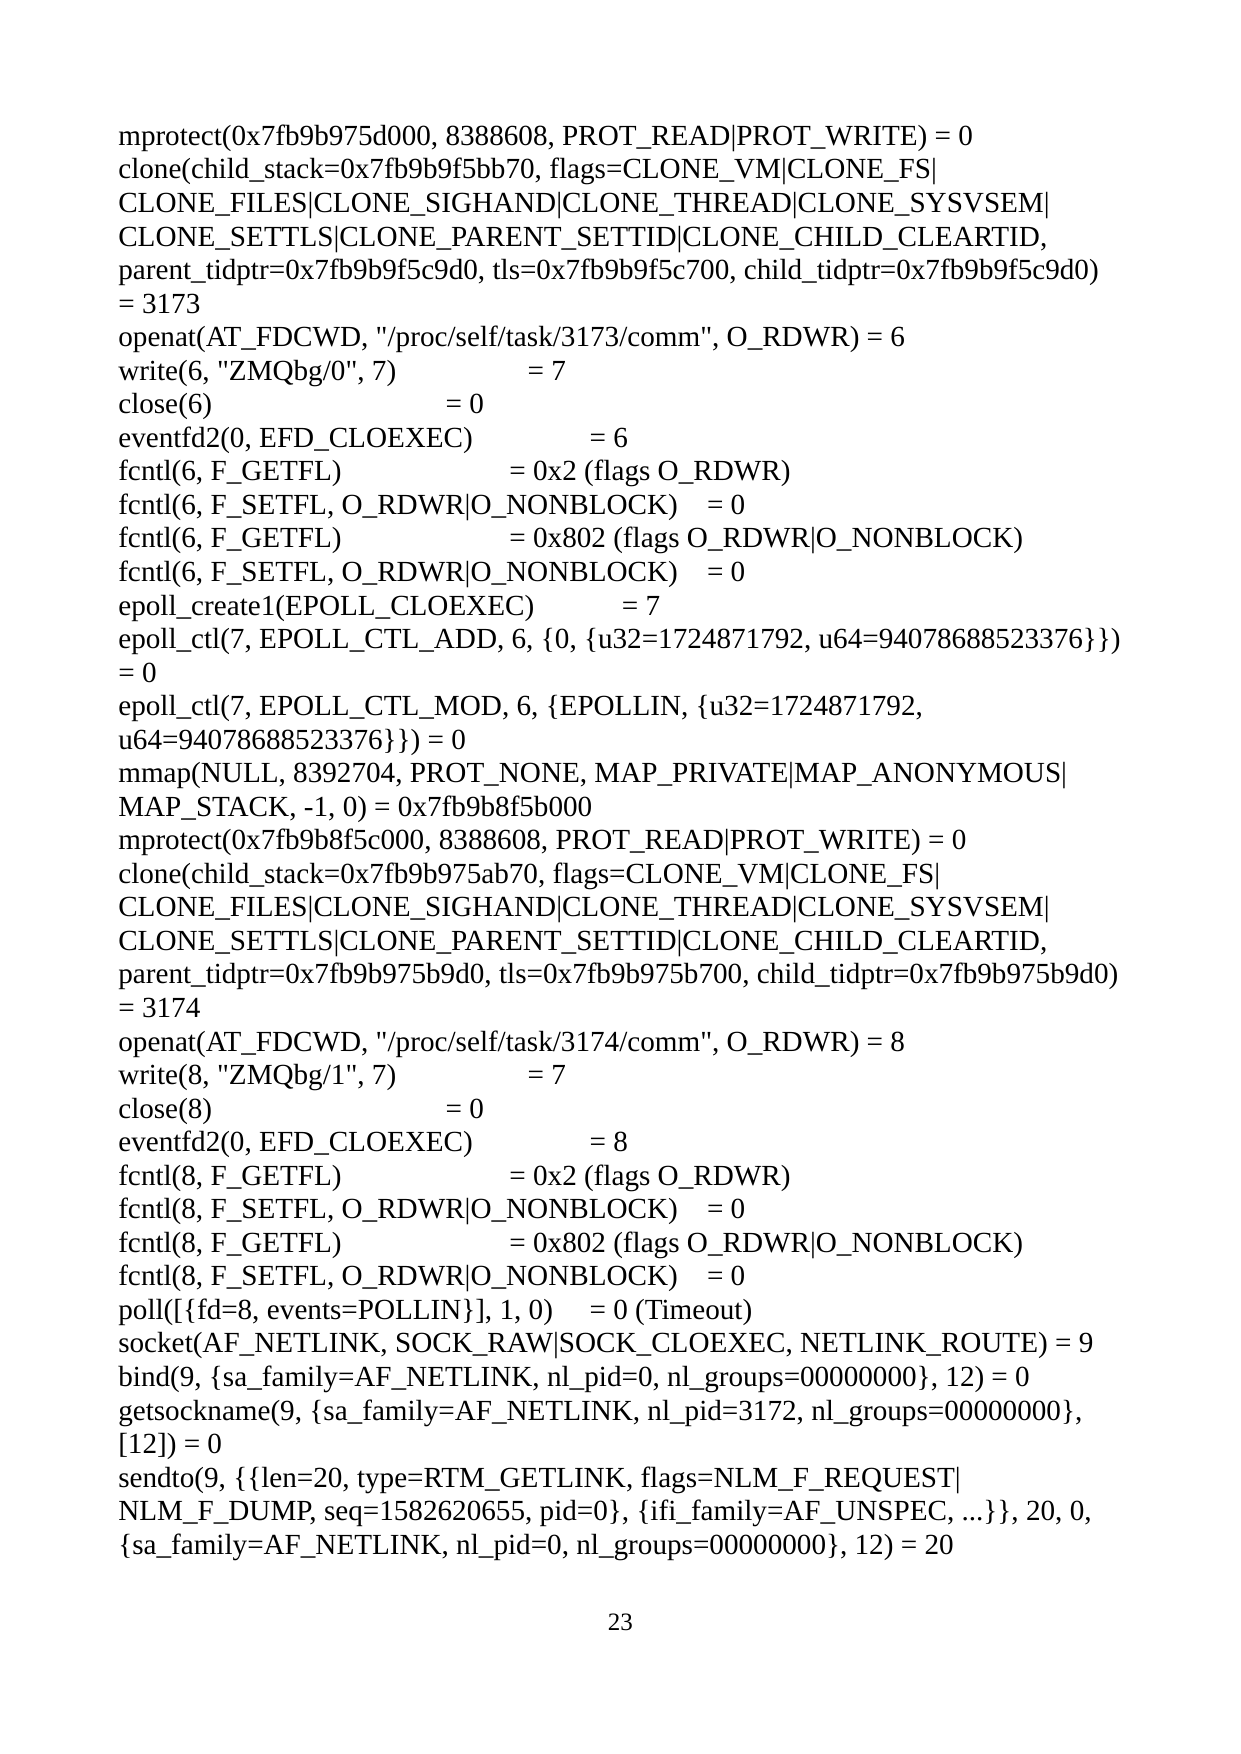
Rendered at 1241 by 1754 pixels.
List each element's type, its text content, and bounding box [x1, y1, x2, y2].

text epoll_create1(EPOLL_CLOEXEC) = 7 [118, 588, 1122, 621]
text mprotect(0x7fb9b975d000, 8388608, PROT_READ|PROT_WRITE) = 0 [118, 118, 1122, 152]
text eventfd2(0, EFD_CLOEXEC) = 6 [118, 420, 1122, 453]
text fcntl(6, F_SETFL, O_RDWR|O_NONBLOCK) = 0 [118, 554, 1122, 588]
text sendto(9, {{len=20, type=RTM_GETLINK, flags=NLM_F_REQUEST|NLM_F_DUMP, seq=1582620655, pid=0}, {ifi_family=AF_UNSPEC, ...}}, 20, 0, {sa_family=AF_NETLINK, nl_pid=0, nl_groups=00000000}, 12) = 20 [118, 1460, 1122, 1560]
text fcntl(6, F_GETFL) = 0x2 (flags O_RDWR) [118, 453, 1122, 487]
text write(6, "ZMQbg/0", 7) = 7 [118, 353, 1122, 386]
text close(6) = 0 [118, 386, 1122, 420]
text socket(AF_NETLINK, SOCK_RAW|SOCK_CLOEXEC, NETLINK_ROUTE) = 9 [118, 1326, 1122, 1359]
text eventfd2(0, EFD_CLOEXEC) = 8 [118, 1124, 1122, 1158]
text close(8) = 0 [118, 1091, 1122, 1124]
text openat(AT_FDCWD, "/proc/self/task/3173/comm", O_RDWR) = 6 [118, 319, 1122, 353]
text fcntl(6, F_SETFL, O_RDWR|O_NONBLOCK) = 0 [118, 487, 1122, 521]
text fcntl(8, F_SETFL, O_RDWR|O_NONBLOCK) = 0 [118, 1258, 1122, 1292]
text fcntl(8, F_SETFL, O_RDWR|O_NONBLOCK) = 0 [118, 1191, 1122, 1225]
text epoll_ctl(7, EPOLL_CTL_MOD, 6, {EPOLLIN, {u32=1724871792, u64=94078688523376}}) = 0 [118, 688, 1122, 755]
text openat(AT_FDCWD, "/proc/self/task/3174/comm", O_RDWR) = 8 [118, 1024, 1122, 1057]
text fcntl(8, F_GETFL) = 0x2 (flags O_RDWR) [118, 1158, 1122, 1191]
text clone(child_stack=0x7fb9b975ab70, flags=CLONE_VM|CLONE_FS|CLONE_FILES|CLONE_SIGHAND|CLONE_THREAD|CLONE_SYSVSEM|CLONE_SETTLS|CLONE_PARENT_SETTID|CLONE_CHILD_CLEARTID, parent_tidptr=0x7fb9b975b9d0, tls=0x7fb9b975b700, child_tidptr=0x7fb9b975b9d0) = 3174 [118, 856, 1122, 1024]
text fcntl(8, F_GETFL) = 0x802 (flags O_RDWR|O_NONBLOCK) [118, 1225, 1122, 1258]
text getsockname(9, {sa_family=AF_NETLINK, nl_pid=3172, nl_groups=00000000}, [12]) = 0 [118, 1393, 1122, 1460]
text bind(9, {sa_family=AF_NETLINK, nl_pid=0, nl_groups=00000000}, 12) = 0 [118, 1359, 1122, 1393]
text clone(child_stack=0x7fb9b9f5bb70, flags=CLONE_VM|CLONE_FS|CLONE_FILES|CLONE_SIGHAND|CLONE_THREAD|CLONE_SYSVSEM|CLONE_SETTLS|CLONE_PARENT_SETTID|CLONE_CHILD_CLEARTID, parent_tidptr=0x7fb9b9f5c9d0, tls=0x7fb9b9f5c700, child_tidptr=0x7fb9b9f5c9d0) = 3173 [118, 152, 1122, 319]
text write(8, "ZMQbg/1", 7) = 7 [118, 1057, 1122, 1091]
text fcntl(6, F_GETFL) = 0x802 (flags O_RDWR|O_NONBLOCK) [118, 521, 1122, 554]
text poll([{fd=8, events=POLLIN}], 1, 0) = 0 (Timeout) [118, 1292, 1122, 1326]
text epoll_ctl(7, EPOLL_CTL_ADD, 6, {0, {u32=1724871792, u64=94078688523376}}) = 0 [118, 621, 1122, 688]
text mmap(NULL, 8392704, PROT_NONE, MAP_PRIVATE|MAP_ANONYMOUS|MAP_STACK, -1, 0) = 0x7fb9b8f5b000 [118, 755, 1122, 822]
text mprotect(0x7fb9b8f5c000, 8388608, PROT_READ|PROT_WRITE) = 0 [118, 822, 1122, 856]
